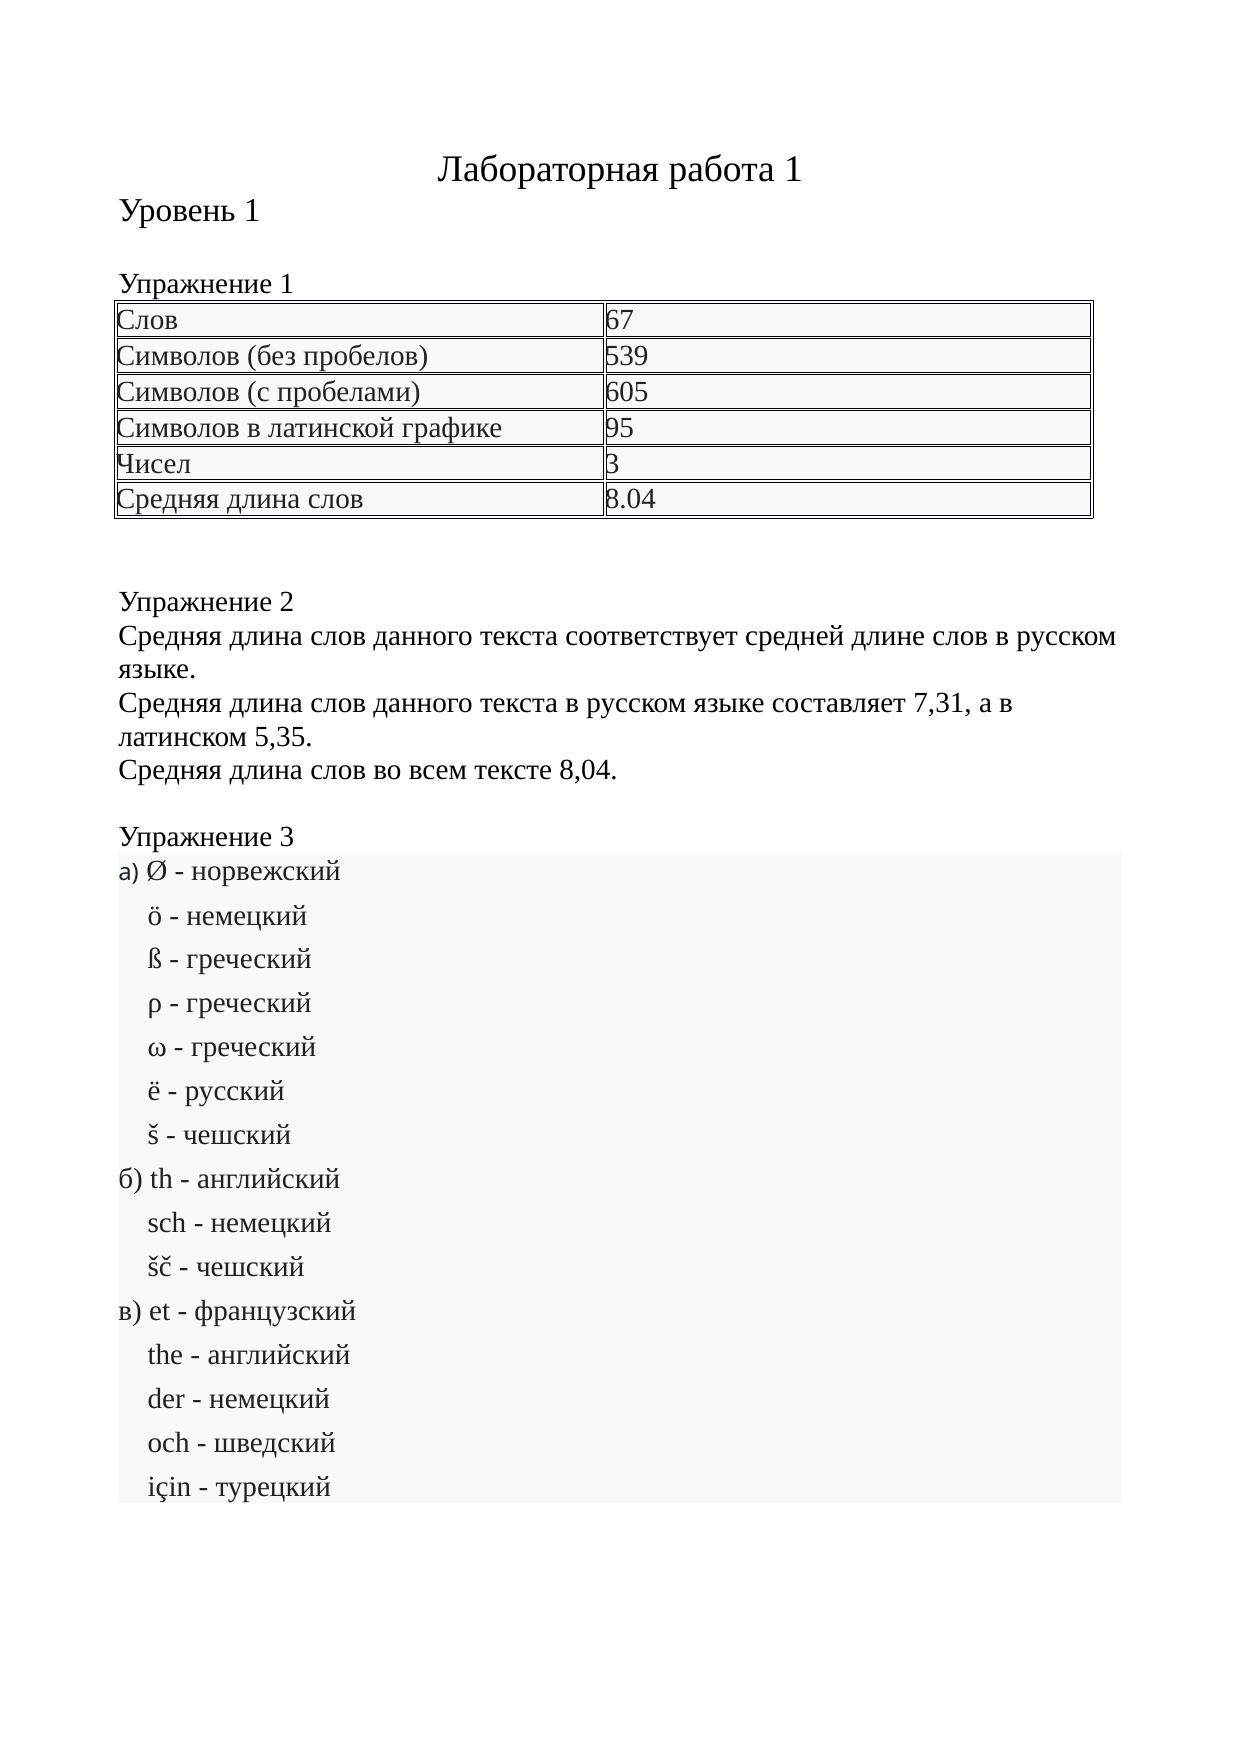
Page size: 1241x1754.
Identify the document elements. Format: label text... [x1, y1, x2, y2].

table_cell 95 [607, 411, 1090, 443]
table_cell Средняя длина слов [118, 483, 603, 515]
text der - немецкий [118, 1381, 1122, 1415]
text ß - греческий [118, 942, 1122, 975]
text sch - немецкий [118, 1205, 1122, 1239]
text och - шведский [118, 1425, 1122, 1459]
table_cell Символов (без пробелов) [118, 339, 603, 372]
table_cell 605 [607, 375, 1090, 408]
text Лабораторная работа 1 [118, 147, 1122, 190]
text Упражнение 3 [118, 819, 1122, 853]
text а) Ø - норвежский [118, 853, 1122, 887]
text Упражнение 2 [118, 584, 1122, 618]
text Средняя длина слов данного текста в русском языке составляет 7,31, а в латинском 5,35. [118, 685, 1122, 752]
table_cell 8,04 [607, 483, 1090, 515]
text Средняя длина слов данного текста соответствует средней длине слов в русском языке. [118, 618, 1122, 685]
table_cell Чисел [118, 447, 603, 479]
text ö - немецкий [118, 898, 1122, 931]
table_cell 539 [607, 339, 1090, 372]
text š - чешский [118, 1117, 1122, 1151]
text ё - русский [118, 1073, 1122, 1107]
text Упражнение 1 [118, 267, 1122, 300]
text the - английский [118, 1337, 1122, 1371]
table_cell 3 [607, 447, 1090, 479]
text için - турецкий [118, 1469, 1122, 1503]
text Уровень 1 [118, 190, 1122, 228]
text ρ - греческий [118, 986, 1122, 1019]
text б) th - английский [118, 1161, 1122, 1195]
text ω - греческий [118, 1029, 1122, 1063]
text в) et - французский [118, 1293, 1122, 1327]
text Средняя длина слов во всем тексте 8,04. [118, 752, 1122, 786]
table_header 67 [607, 304, 1090, 336]
table_header Слов [118, 304, 603, 336]
table_cell Символов (с пробелами) [118, 375, 603, 408]
table_cell Символов в латинской графике [118, 411, 603, 443]
text šč - чешский [118, 1249, 1122, 1283]
